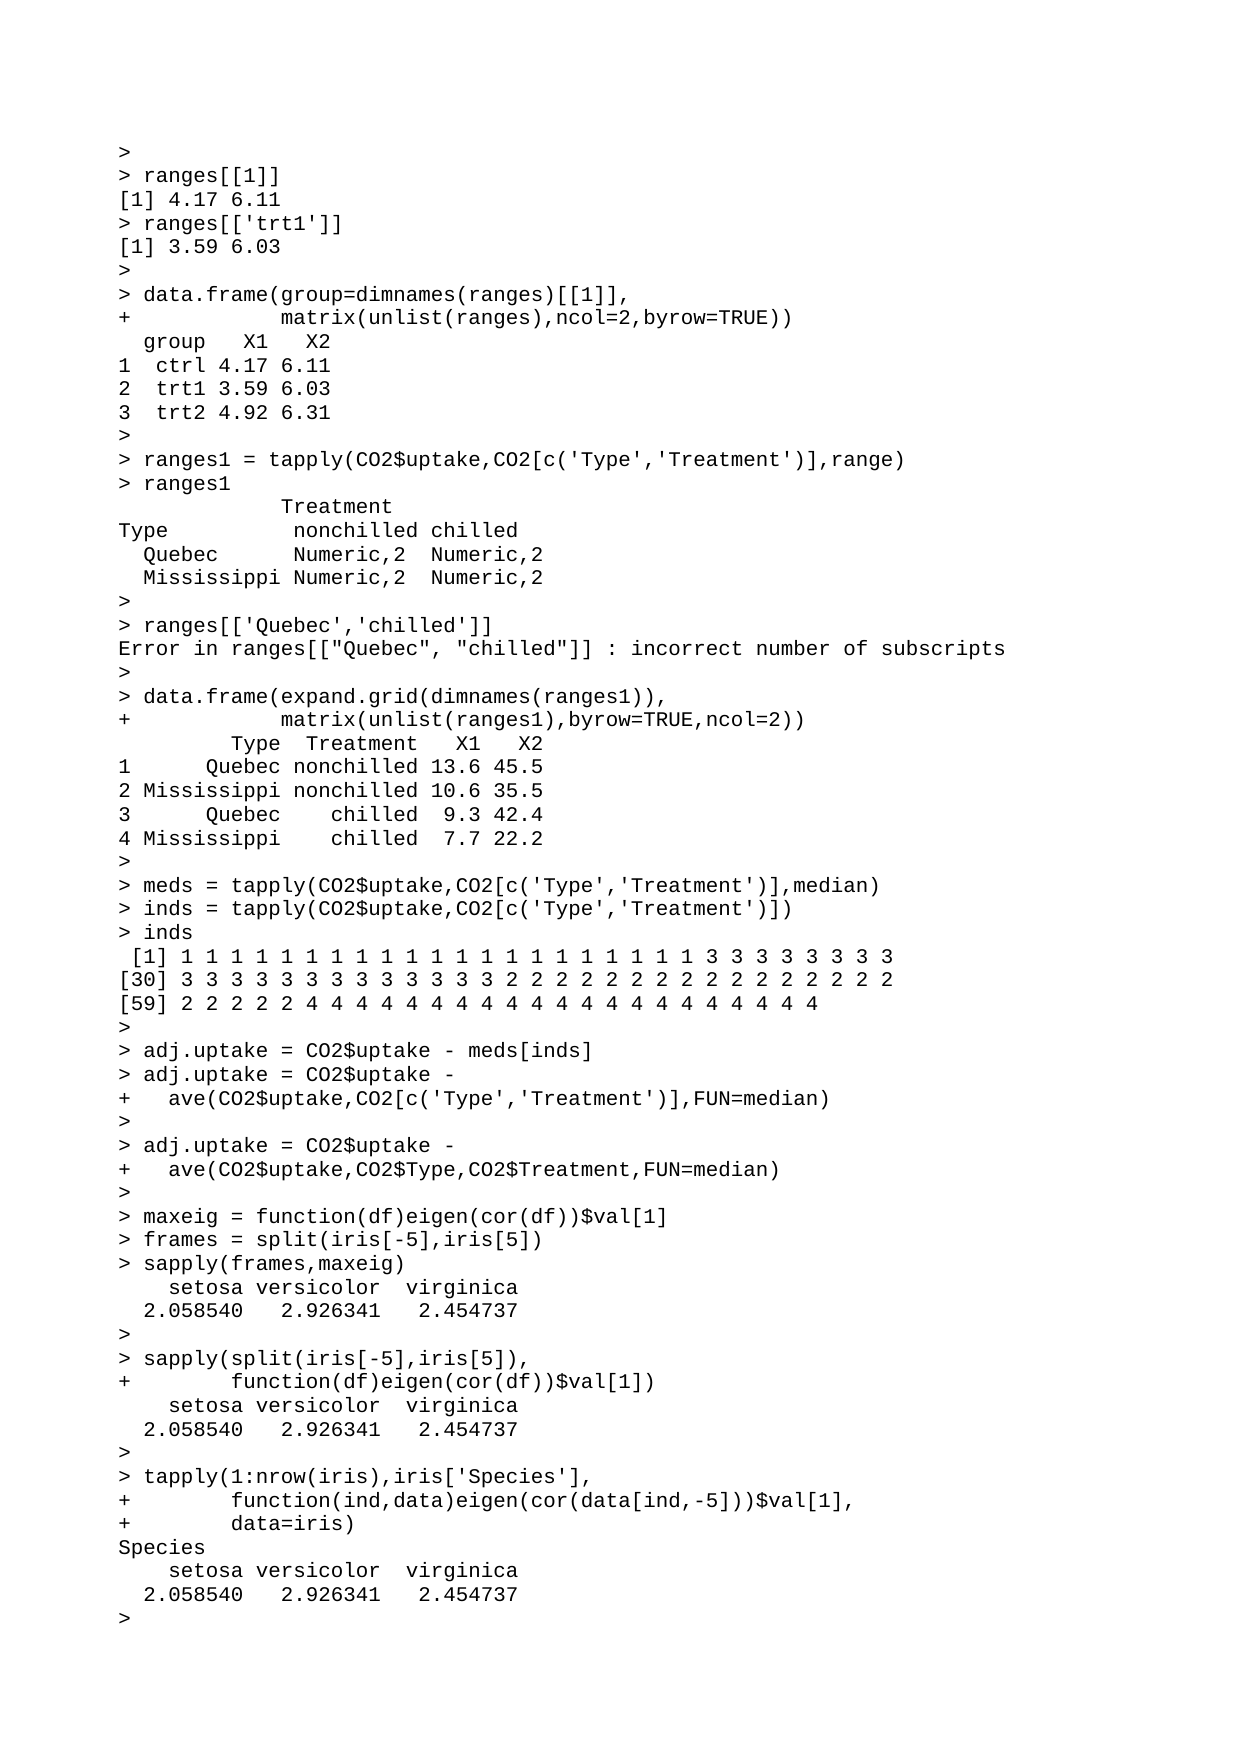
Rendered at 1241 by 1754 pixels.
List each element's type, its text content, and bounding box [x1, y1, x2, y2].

text > inds = tapply(CO2$uptake,CO2[c('Type','Treatment')]) [118, 898, 1122, 922]
text 1 ctrl 4.17 6.11 [118, 354, 1122, 378]
text + ave(CO2$uptake,CO2[c('Type','Treatment')],FUN=median) [118, 1088, 1122, 1111]
text [1] 4.17 6.11 [118, 189, 1122, 213]
text > ranges[['trt1']] [118, 213, 1122, 236]
text > [118, 1324, 1122, 1348]
text > sapply(frames,maxeig) [118, 1253, 1122, 1277]
text > data.frame(expand.grid(dimnames(ranges1)), [118, 686, 1122, 709]
text > [118, 662, 1122, 686]
text > [118, 1608, 1122, 1631]
text Type nonchilled chilled [118, 520, 1122, 544]
text group X1 X2 [118, 331, 1122, 354]
text > [118, 260, 1122, 284]
text Species [118, 1537, 1122, 1561]
text > ranges[['Quebec','chilled']] [118, 615, 1122, 638]
text setosa versicolor virginica [118, 1277, 1122, 1300]
text 1 Quebec nonchilled 13.6 45.5 [118, 757, 1122, 780]
text > [118, 142, 1122, 165]
text + data=iris) [118, 1513, 1122, 1537]
text 2.058540 2.926341 2.454737 [118, 1419, 1122, 1442]
text 2 trt1 3.59 6.03 [118, 378, 1122, 402]
text + function(ind,data)eigen(cor(data[ind,-5]))$val[1], [118, 1489, 1122, 1513]
text > adj.uptake = CO2$uptake - meds[inds] [118, 1040, 1122, 1064]
text Treatment [118, 496, 1122, 520]
text > [118, 591, 1122, 615]
text > [118, 426, 1122, 449]
text + ave(CO2$uptake,CO2$Type,CO2$Treatment,FUN=median) [118, 1158, 1122, 1182]
text > [118, 1182, 1122, 1206]
text + matrix(unlist(ranges1),byrow=TRUE,ncol=2)) [118, 709, 1122, 733]
text > [118, 1442, 1122, 1466]
text > adj.uptake = CO2$uptake - [118, 1135, 1122, 1158]
text > [118, 1017, 1122, 1040]
text setosa versicolor virginica [118, 1561, 1122, 1584]
text 4 Mississippi chilled 7.7 22.2 [118, 827, 1122, 851]
text > ranges1 [118, 473, 1122, 496]
text [30] 3 3 3 3 3 3 3 3 3 3 3 3 3 2 2 2 2 2 2 2 2 2 2 2 2 2 2 2 2 [118, 969, 1122, 993]
text > ranges[[1]] [118, 165, 1122, 189]
text > ranges1 = tapply(CO2$uptake,CO2[c('Type','Treatment')],range) [118, 449, 1122, 473]
text 3 trt2 4.92 6.31 [118, 402, 1122, 426]
text 2 Mississippi nonchilled 10.6 35.5 [118, 780, 1122, 804]
text > sapply(split(iris[-5],iris[5]), [118, 1348, 1122, 1371]
text Mississippi Numeric,2 Numeric,2 [118, 567, 1122, 591]
text 2.058540 2.926341 2.454737 [118, 1300, 1122, 1324]
text > inds [118, 922, 1122, 946]
text setosa versicolor virginica [118, 1395, 1122, 1419]
text Type Treatment X1 X2 [118, 733, 1122, 757]
text > meds = tapply(CO2$uptake,CO2[c('Type','Treatment')],median) [118, 875, 1122, 898]
text [1] 3.59 6.03 [118, 236, 1122, 260]
text > [118, 851, 1122, 875]
text > adj.uptake = CO2$uptake - [118, 1064, 1122, 1088]
text + function(df)eigen(cor(df))$val[1]) [118, 1371, 1122, 1395]
text > maxeig = function(df)eigen(cor(df))$val[1] [118, 1206, 1122, 1229]
text Error in ranges[["Quebec", "chilled"]] : incorrect number of subscripts [118, 638, 1122, 662]
text 3 Quebec chilled 9.3 42.4 [118, 804, 1122, 827]
text + matrix(unlist(ranges),ncol=2,byrow=TRUE)) [118, 307, 1122, 331]
text > frames = split(iris[-5],iris[5]) [118, 1229, 1122, 1253]
text [1] 1 1 1 1 1 1 1 1 1 1 1 1 1 1 1 1 1 1 1 1 1 3 3 3 3 3 3 3 3 [118, 946, 1122, 969]
text Quebec Numeric,2 Numeric,2 [118, 544, 1122, 567]
text 2.058540 2.926341 2.454737 [118, 1584, 1122, 1608]
text > [118, 1111, 1122, 1135]
text [59] 2 2 2 2 2 4 4 4 4 4 4 4 4 4 4 4 4 4 4 4 4 4 4 4 4 4 [118, 993, 1122, 1017]
text > tapply(1:nrow(iris),iris['Species'], [118, 1466, 1122, 1489]
text > data.frame(group=dimnames(ranges)[[1]], [118, 284, 1122, 307]
